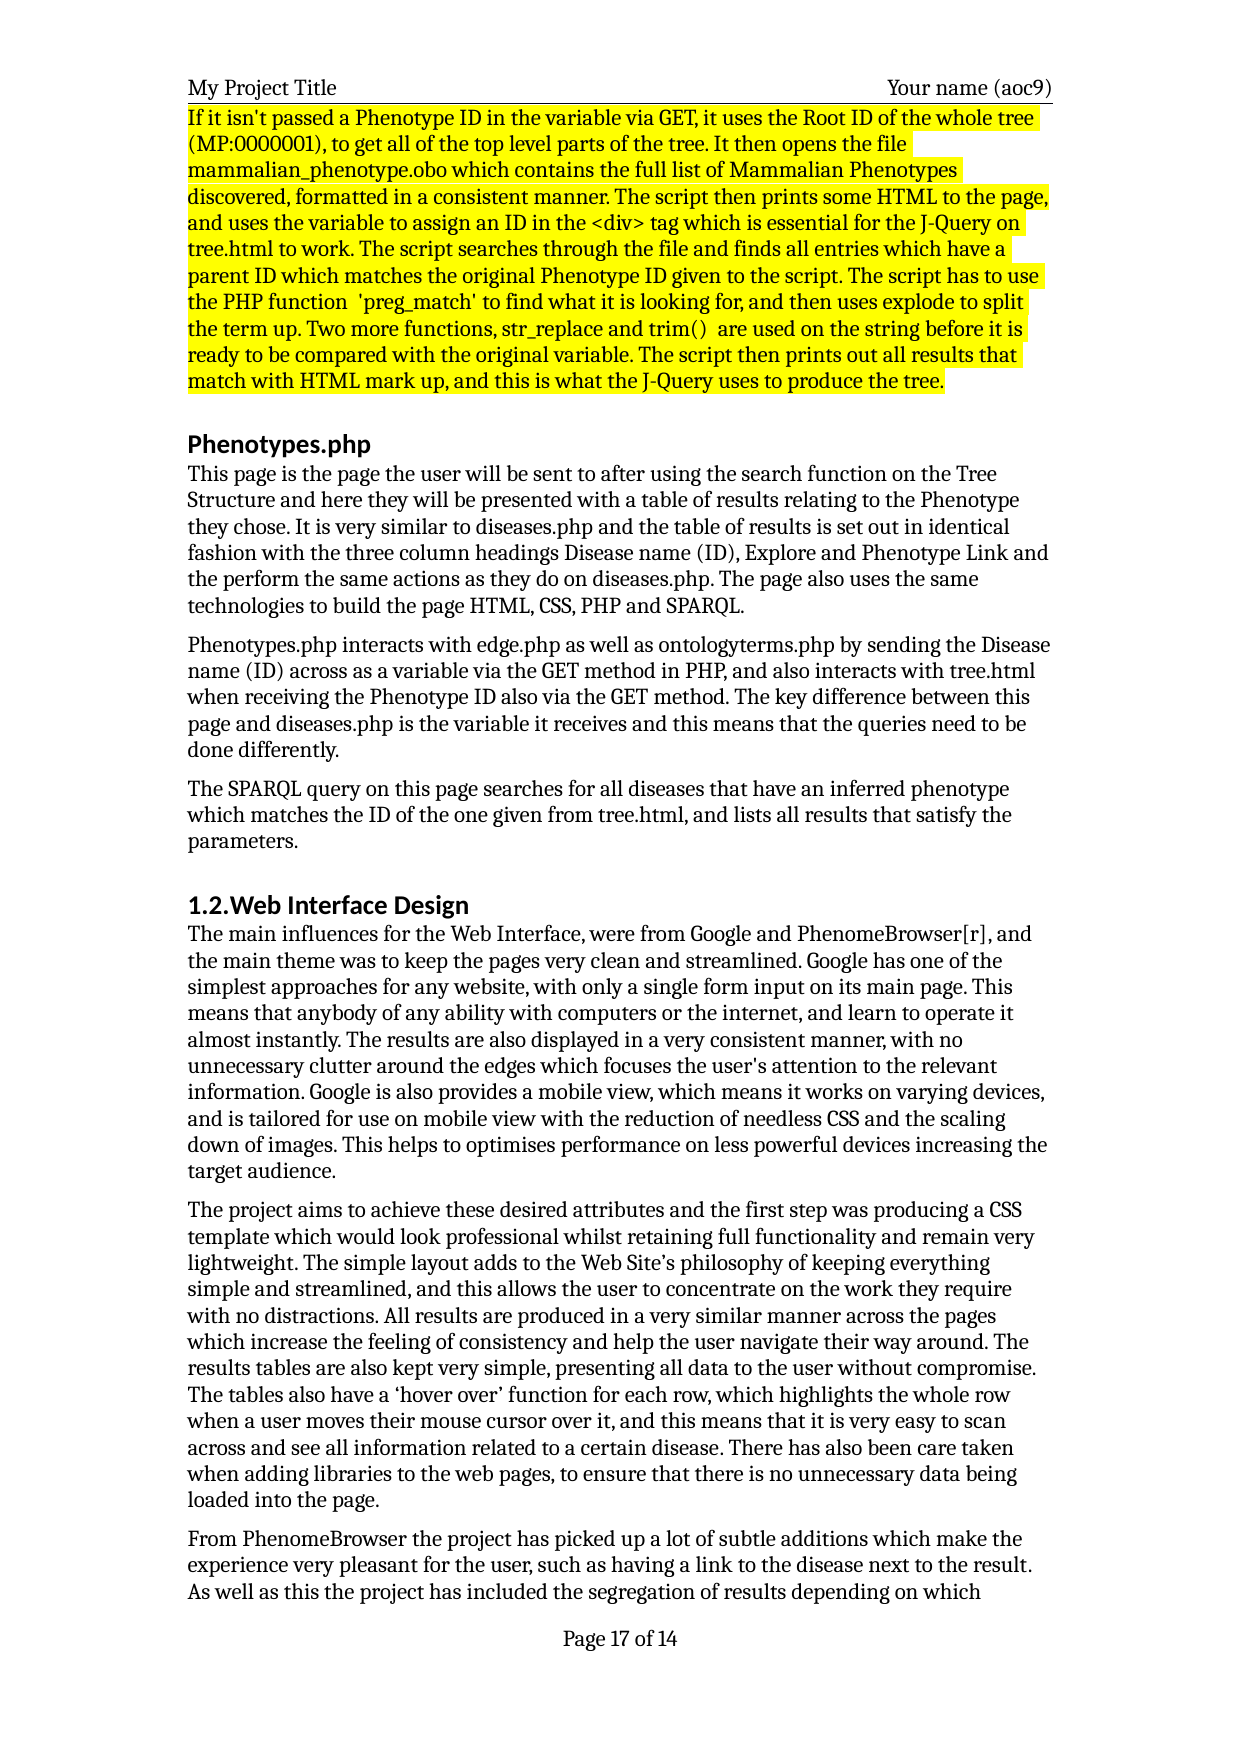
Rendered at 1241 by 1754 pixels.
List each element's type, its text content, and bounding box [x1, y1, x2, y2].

text The SPARQL query on this page searches for all diseases that have an inferred phenotype which matches the ID of the one given from tree.html, and lists all results that satisfy the parameters. [187, 776, 1053, 855]
text Phenotypes.php interacts with edge.php as well as ontologyterms.php by sending the Disease name (ID) across as a variable via the GET method in PHP, and also interacts with tree.html when receiving the Phenotype ID also via the GET method. The key difference between this page and diseases.php is the variable it receives and this means that the queries need to be done differently. [187, 631, 1053, 763]
text From PhenomeBrowser the project has picked up a lot of subtle additions which make the experience very pleasant for the user, such as having a link to the disease next to the result. As well as this the project has included the segregation of results depending on which [187, 1526, 1053, 1605]
text This page is the page the user will be sent to after using the search function on the Tree Structure and here they will be presented with a table of results relating to the Phenotype they chose. It is very similar to diseases.php and the table of results is set out in identical fashion with the three column headings Disease name (ID), Explore and Phenotype Link and the perform the same actions as they do on diseases.php. The page also uses the same technologies to build the page HTML, CSS, PHP and SPARQL. [187, 461, 1053, 619]
subtitle Web Interface Design [187, 888, 1053, 921]
text If it isn't passed a Phenotype ID in the variable via GET, it uses the Root ID of the whole tree (MP:0000001), to get all of the top level parts of the tree. It then opens the file mammalian_phenotype.obo which contains the full list of Mammalian Phenotypes discovered, formatted in a consistent manner. The script then prints some HTML to the page, and uses the variable to assign an ID in the <div> tag which is essential for the J-Query on tree.html to work. The script searches through the file and finds all entries which have a parent ID which matches the original Phenotype ID given to the script. The script has to use the PHP function 'preg_match' to find what it is looking for, and then uses explode to split the term up. Two more functions, str_replace and trim() are used on the string before it is ready to be compared with the original variable. The script then prints out all results that match with HTML mark up, and this is what the J-Query uses to produce the tree. [187, 104, 1053, 394]
text The main influences for the Web Interface, were from Google and PhenomeBrowser[r], and the main theme was to keep the pages very clean and streamlined. Google has one of the simplest approaches for any website, with only a single form input on its main page. This means that anybody of any ability with computers or the internet, and learn to operate it almost instantly. The results are also displayed in a very consistent manner, with no unnecessary clutter around the edges which focuses the user's attention to the relevant information. Google is also provides a mobile view, which means it works on varying devices, and is tailored for use on mobile view with the reduction of needless CSS and the scaling down of images. This helps to optimises performance on less powerful devices increasing the target audience. [187, 921, 1053, 1184]
subtitle Phenotypes.php [187, 428, 1053, 461]
text The project aims to achieve these desired attributes and the first step was producing a CSS template which would look professional whilst retaining full functionality and remain very lightweight. The simple layout adds to the Web Site’s philosophy of keeping everything simple and streamlined, and this allows the user to concentrate on the work they require with no distractions. All results are produced in a very similar manner across the pages which increase the feeling of consistency and help the user navigate their way around. The results tables are also kept very simple, presenting all data to the user without compromise. The tables also have a ‘hover over’ function for each row, which highlights the whole row when a user moves their mouse cursor over it, and this means that it is very easy to scan across and see all information related to a certain disease. There has also been care taken when adding libraries to the web pages, to ensure that there is no unnecessary data being loaded into the page. [187, 1197, 1053, 1513]
